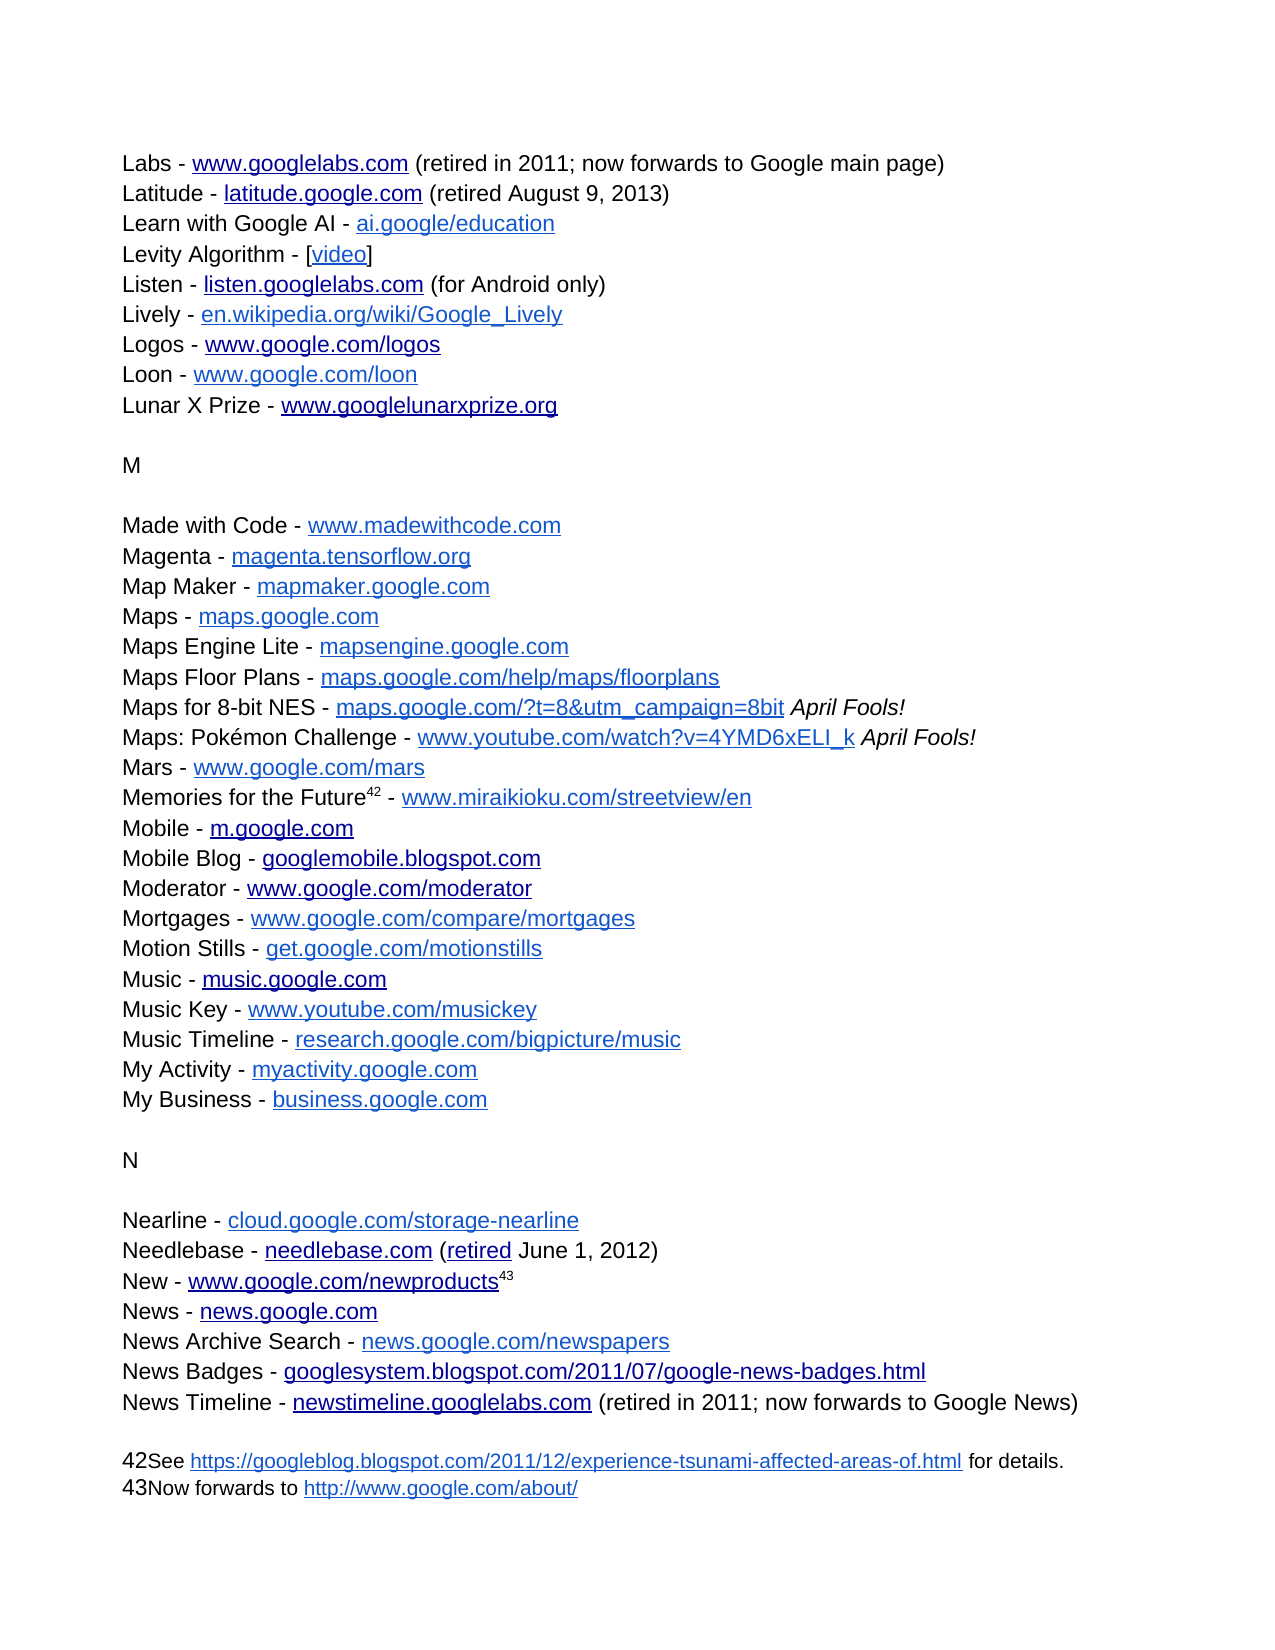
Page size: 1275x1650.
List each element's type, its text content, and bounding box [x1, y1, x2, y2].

text Mars - www.google.com/mars [122, 754, 1191, 781]
text Maps for 8-bit NES - maps.google.com/?t=8&utm_campaign=8bit April Fools! [122, 694, 1191, 720]
text Memories for the Future - www.miraikioku.com/streetview/en [122, 784, 1191, 811]
text My Business - business.google.com [122, 1086, 1191, 1113]
text Maps: Pokémon Challenge - www.youtube.com/watch?v=4YMD6xELI_k April Fools! [122, 724, 1191, 750]
text Latitude - latitude.google.com (retired August 9, 2013) [122, 180, 1191, 207]
text Loon - www.google.com/loon [122, 361, 1191, 388]
text Learn with Google AI - ai.google/education [122, 210, 1191, 237]
text My Activity - myactivity.google.com [122, 1056, 1191, 1083]
text Mobile Blog - googlemobile.blogspot.com [122, 845, 1191, 871]
text News Archive Search - news.google.com/newspapers [122, 1328, 1191, 1354]
text See https://googleblog.blogspot.com/2011/12/experience-tsunami-affected-areas-of.html for details. [122, 1447, 1191, 1474]
text Now forwards to http://www.google.com/about/ [122, 1474, 1191, 1500]
text New - www.google.com/newproducts [122, 1268, 1191, 1294]
text News Timeline - newstimeline.googlelabs.com (retired in 2011; now forwards to Google News) [122, 1388, 1191, 1415]
text Nearline - cloud.google.com/storage-nearline [122, 1207, 1191, 1234]
text Mobile - m.google.com [122, 814, 1191, 841]
text Logos - www.google.com/logos [122, 331, 1191, 358]
text Made with Code - www.madewithcode.com [122, 512, 1191, 539]
text M [122, 452, 1191, 478]
text Levity Algorithm - [video] [122, 241, 1191, 267]
text News - news.google.com [122, 1298, 1191, 1324]
text News Badges - googlesystem.blogspot.com/2011/07/google-news-badges.html [122, 1358, 1191, 1385]
text Map Maker - mapmaker.google.com [122, 573, 1191, 599]
text Magenta - magenta.tensorflow.org [122, 543, 1191, 569]
text N [122, 1147, 1191, 1173]
text Music Key - www.youtube.com/musickey [122, 996, 1191, 1022]
text Listen - listen.googlelabs.com (for Android only) [122, 271, 1191, 297]
text Mortgages - www.google.com/compare/mortgages [122, 905, 1191, 932]
text Motion Stills - get.google.com/motionstills [122, 935, 1191, 962]
text Music Timeline - research.google.com/bigpicture/music [122, 1026, 1191, 1052]
text Music - music.google.com [122, 966, 1191, 992]
text Lunar X Prize - www.googlelunarxprize.org [122, 392, 1191, 418]
text Maps Engine Lite - mapsengine.google.com [122, 633, 1191, 660]
text Moderator - www.google.com/moderator [122, 875, 1191, 901]
text Maps - maps.google.com [122, 603, 1191, 629]
text Labs - www.googlelabs.com (retired in 2011; now forwards to Google main page) [122, 150, 1191, 176]
text Needlebase - needlebase.com (retired June 1, 2012) [122, 1237, 1191, 1264]
text Maps Floor Plans - maps.google.com/help/maps/floorplans [122, 663, 1191, 690]
text Lively - en.wikipedia.org/wiki/Google_Lively [122, 301, 1191, 327]
